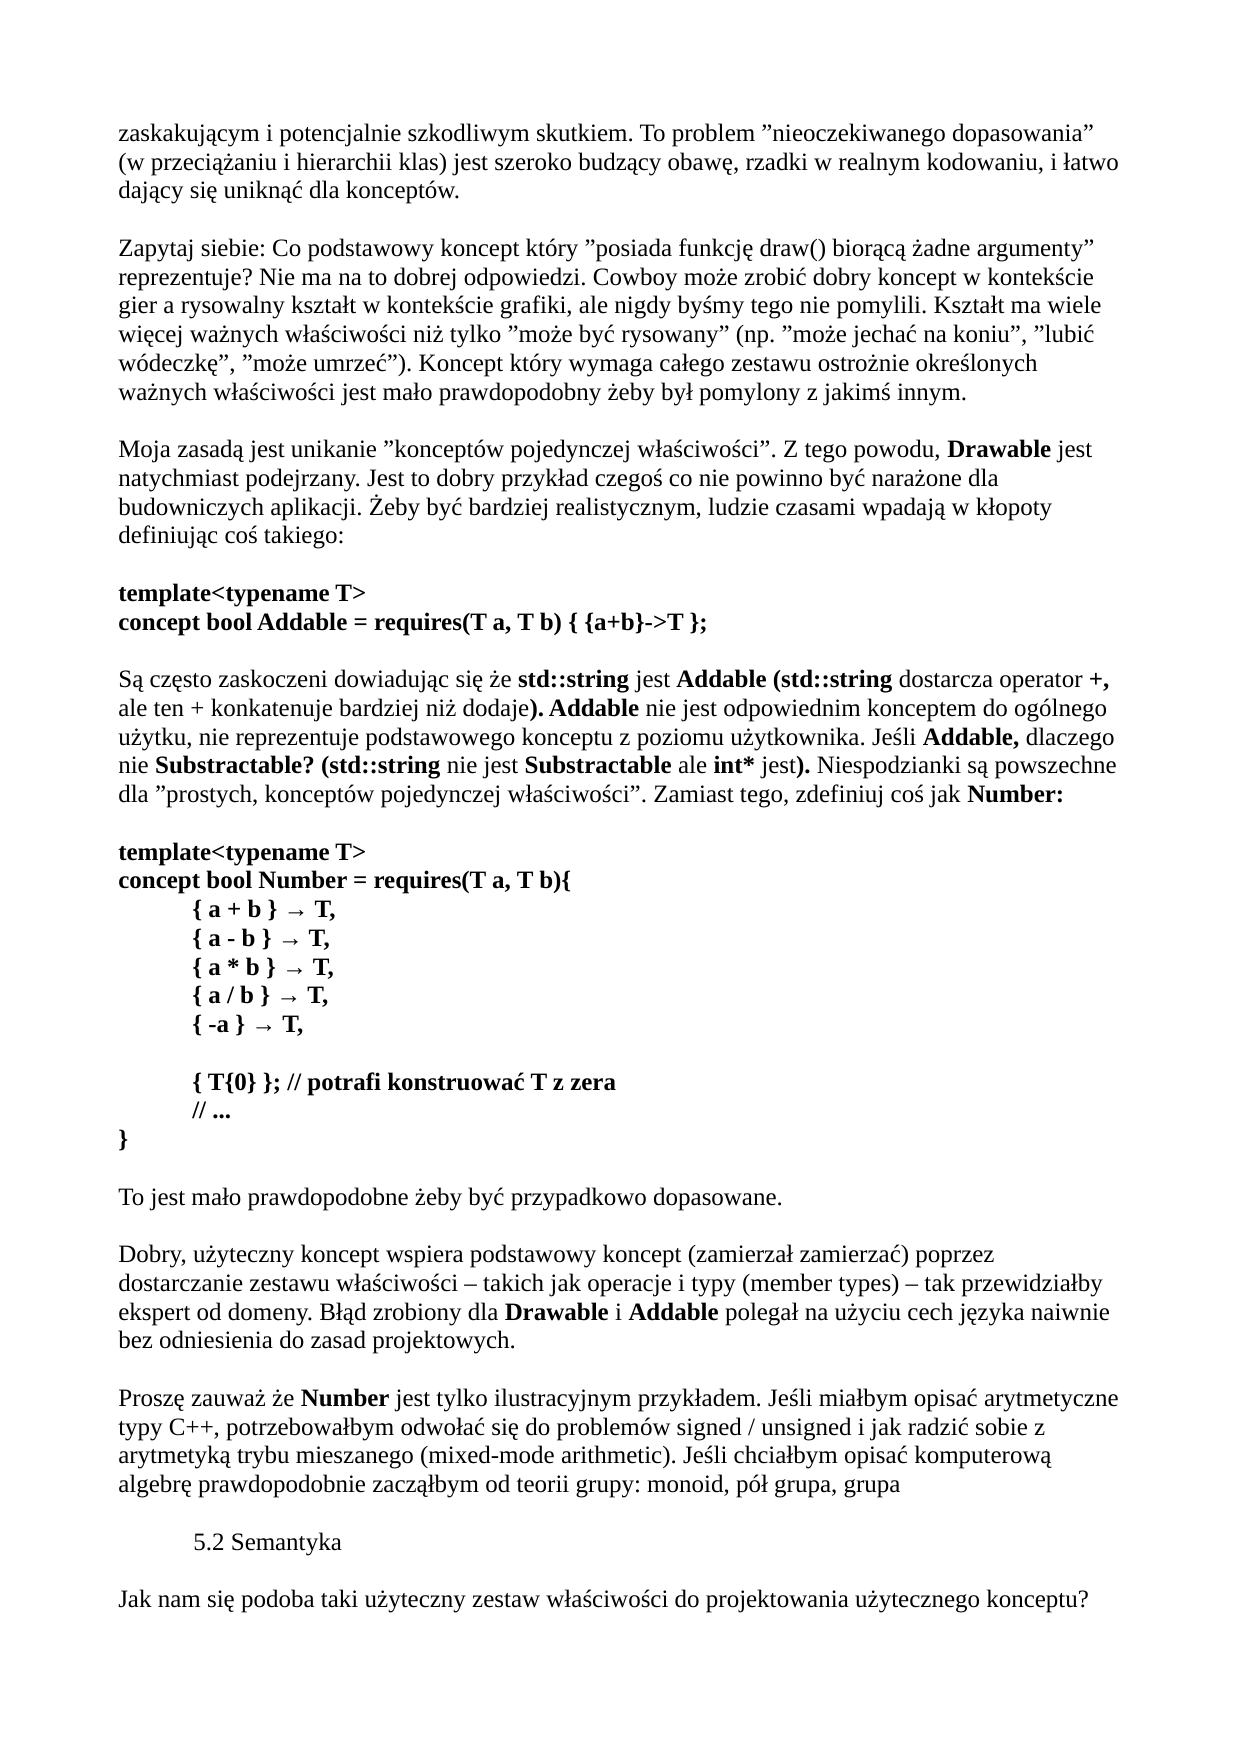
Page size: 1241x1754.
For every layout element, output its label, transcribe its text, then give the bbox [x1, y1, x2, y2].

list Semantyka [193, 1527, 1122, 1556]
text { a - b } → T, [118, 923, 1122, 952]
text } [118, 1124, 1122, 1153]
text Proszę zauważ że Number jest tylko ilustracyjnym przykładem. Jeśli miałbym opisać arytmetyczne typy C++, potrzebowałbym odwołać się do problemów signed / unsigned i jak radzić sobie z arytmetyką trybu mieszanego (mixed-mode arithmetic). Jeśli chciałbym opisać komputerową algebrę prawdopodobnie zacząłbym od teorii grupy: monoid, pół grupa, grupa [118, 1383, 1122, 1498]
text zaskakującym i potencjalnie szkodliwym skutkiem. To problem ”nieoczekiwanego dopasowania” (w przeciążaniu i hierarchii klas) jest szeroko budzący obawę, rzadki w realnym kodowaniu, i łatwo dający się uniknąć dla konceptów. [118, 118, 1122, 204]
text Dobry, użyteczny koncept wspiera podstawowy koncept (zamierzał zamierzać) poprzez dostarczanie zestawu właściwości – takich jak operacje i typy (member types) – tak przewidziałby ekspert od domeny. Błąd zrobiony dla Drawable i Addable polegał na użyciu cech języka naiwnie bez odniesienia do zasad projektowych. [118, 1239, 1122, 1354]
text template<typename T> [118, 837, 1122, 866]
text { a + b } → T, [118, 894, 1122, 923]
text { T{0} }; // potrafi konstruować T z zera [118, 1067, 1122, 1096]
text concept bool Number = requires(T a, T b){ [118, 866, 1122, 894]
text concept bool Addable = requires(T a, T b) { {a+b}->T }; [118, 607, 1122, 636]
text template<typename T> [118, 578, 1122, 607]
text Są często zaskoczeni dowiadując się że std::string jest Addable (std::string dostarcza operator +, ale ten + konkatenuje bardziej niż dodaje). Addable nie jest odpowiednim konceptem do ogólnego użytku, nie reprezentuje podstawowego konceptu z poziomu użytkownika. Jeśli Addable, dlaczego nie Substractable? (std::string nie jest Substractable ale int* jest). Niespodzianki są powszechne dla ”prostych, konceptów pojedynczej właściwości”. Zamiast tego, zdefiniuj coś jak Number: [118, 664, 1122, 808]
text Moja zasadą jest unikanie ”konceptów pojedynczej właściwości”. Z tego powodu, Drawable jest natychmiast podejrzany. Jest to dobry przykład czegoś co nie powinno być narażone dla budowniczych aplikacji. Żeby być bardziej realistycznym, ludzie czasami wpadają w kłopoty definiując coś takiego: [118, 434, 1122, 549]
text To jest mało prawdopodobne żeby być przypadkowo dopasowane. [118, 1182, 1122, 1211]
text Jak nam się podoba taki użyteczny zestaw właściwości do projektowania użytecznego konceptu? [118, 1584, 1122, 1613]
text Zapytaj siebie: Co podstawowy koncept który ”posiada funkcję draw() biorącą żadne argumenty” reprezentuje? Nie ma na to dobrej odpowiedzi. Cowboy może zrobić dobry koncept w kontekście gier a rysowalny kształt w kontekście grafiki, ale nigdy byśmy tego nie pomylili. Kształt ma wiele więcej ważnych właściwości niż tylko ”może być rysowany” (np. ”może jechać na koniu”, ”lubić wódeczkę”, ”może umrzeć”). Koncept który wymaga całego zestawu ostrożnie określonych ważnych właściwości jest mało prawdopodobny żeby był pomylony z jakimś innym. [118, 233, 1122, 406]
text { a * b } → T, [118, 952, 1122, 981]
text // ... [118, 1096, 1122, 1124]
text { a / b } → T, [118, 981, 1122, 1009]
text { -a } → T, [118, 1009, 1122, 1038]
